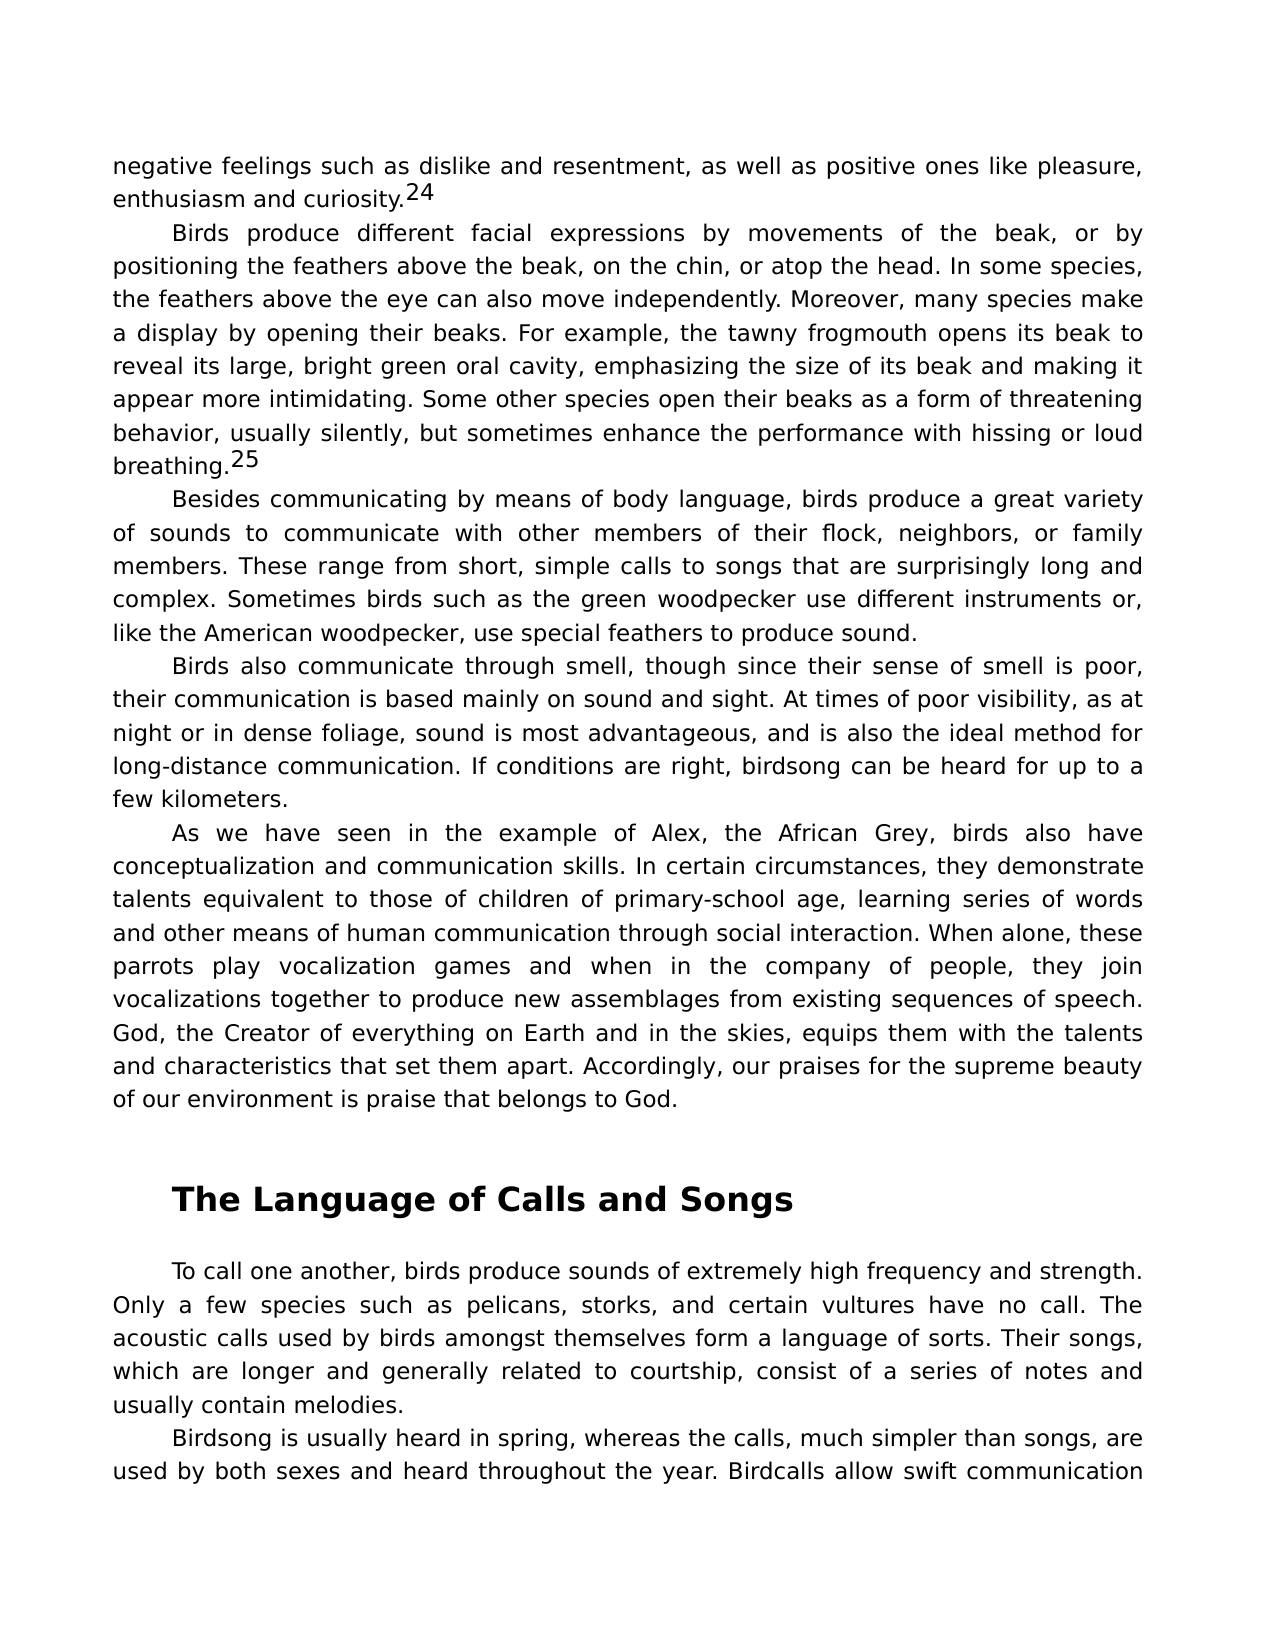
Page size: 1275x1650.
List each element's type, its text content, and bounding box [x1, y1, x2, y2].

text Birdsong is usually heard in spring, whereas the calls, much simpler than songs, are used by both sexes and heard throughout the year. Birdcalls allow swift communication [112, 1420, 1145, 1486]
text As we have seen in the example of Alex, the African Grey, birds also have conceptualization and communication skills. In certain circumstances, they demonstrate talents equivalent to those of children of primary-school age, learning series of words and other means of human communication through social interaction. When alone, these parrots play vocalization games and when in the company of people, they join vocalizations together to produce new assemblages from existing sequences of speech. God, the Creator of everything on Earth and in the skies, equips them with the talents and characteristics that set them apart. Accordingly, our praises for the supreme beauty of our environment is praise that belongs to God. [112, 814, 1145, 1114]
text Besides communicating by means of body language, birds produce a great variety of sounds to communicate with other members of their flock, neighbors, or family members. These range from short, simple calls to songs that are surprisingly long and complex. Sometimes birds such as the green woodpecker use different instruments or, like the American woodpecker, use special feathers to produce sound. [112, 481, 1145, 648]
text The Language of Calls and Songs [112, 1181, 1145, 1220]
text Birds also communicate through smell, though since their sense of smell is poor, their communication is based mainly on sound and sight. At times of poor visibility, as at night or in dense foliage, sound is most advantageous, and is also the ideal method for long-distance communication. If conditions are right, birdsong can be heard for up to a few kilometers. [112, 648, 1145, 814]
text To call one another, birds produce sounds of extremely high frequency and strength. Only a few species such as pelicans, storks, and certain vultures have no call. The acoustic calls used by birds amongst themselves form a language of sorts. Their songs, which are longer and generally related to courtship, consist of a series of notes and usually contain melodies. [112, 1253, 1145, 1420]
text Birds produce different facial expressions by movements of the beak, or by positioning the feathers above the beak, on the chin, or atop the head. In some species, the feathers above the eye can also move independently. Moreover, many species make a display by opening their beaks. For example, the tawny frogmouth opens its beak to reveal its large, bright green oral cavity, emphasizing the size of its beak and making it appear more intimidating. Some other species open their beaks as a form of threatening behavior, usually silently, but sometimes enhance the performance with hissing or loud breathing.25 [112, 214, 1145, 481]
text negative feelings such as dislike and resentment, as well as positive ones like pleasure, enthusiasm and curiosity.24 [112, 148, 1145, 214]
